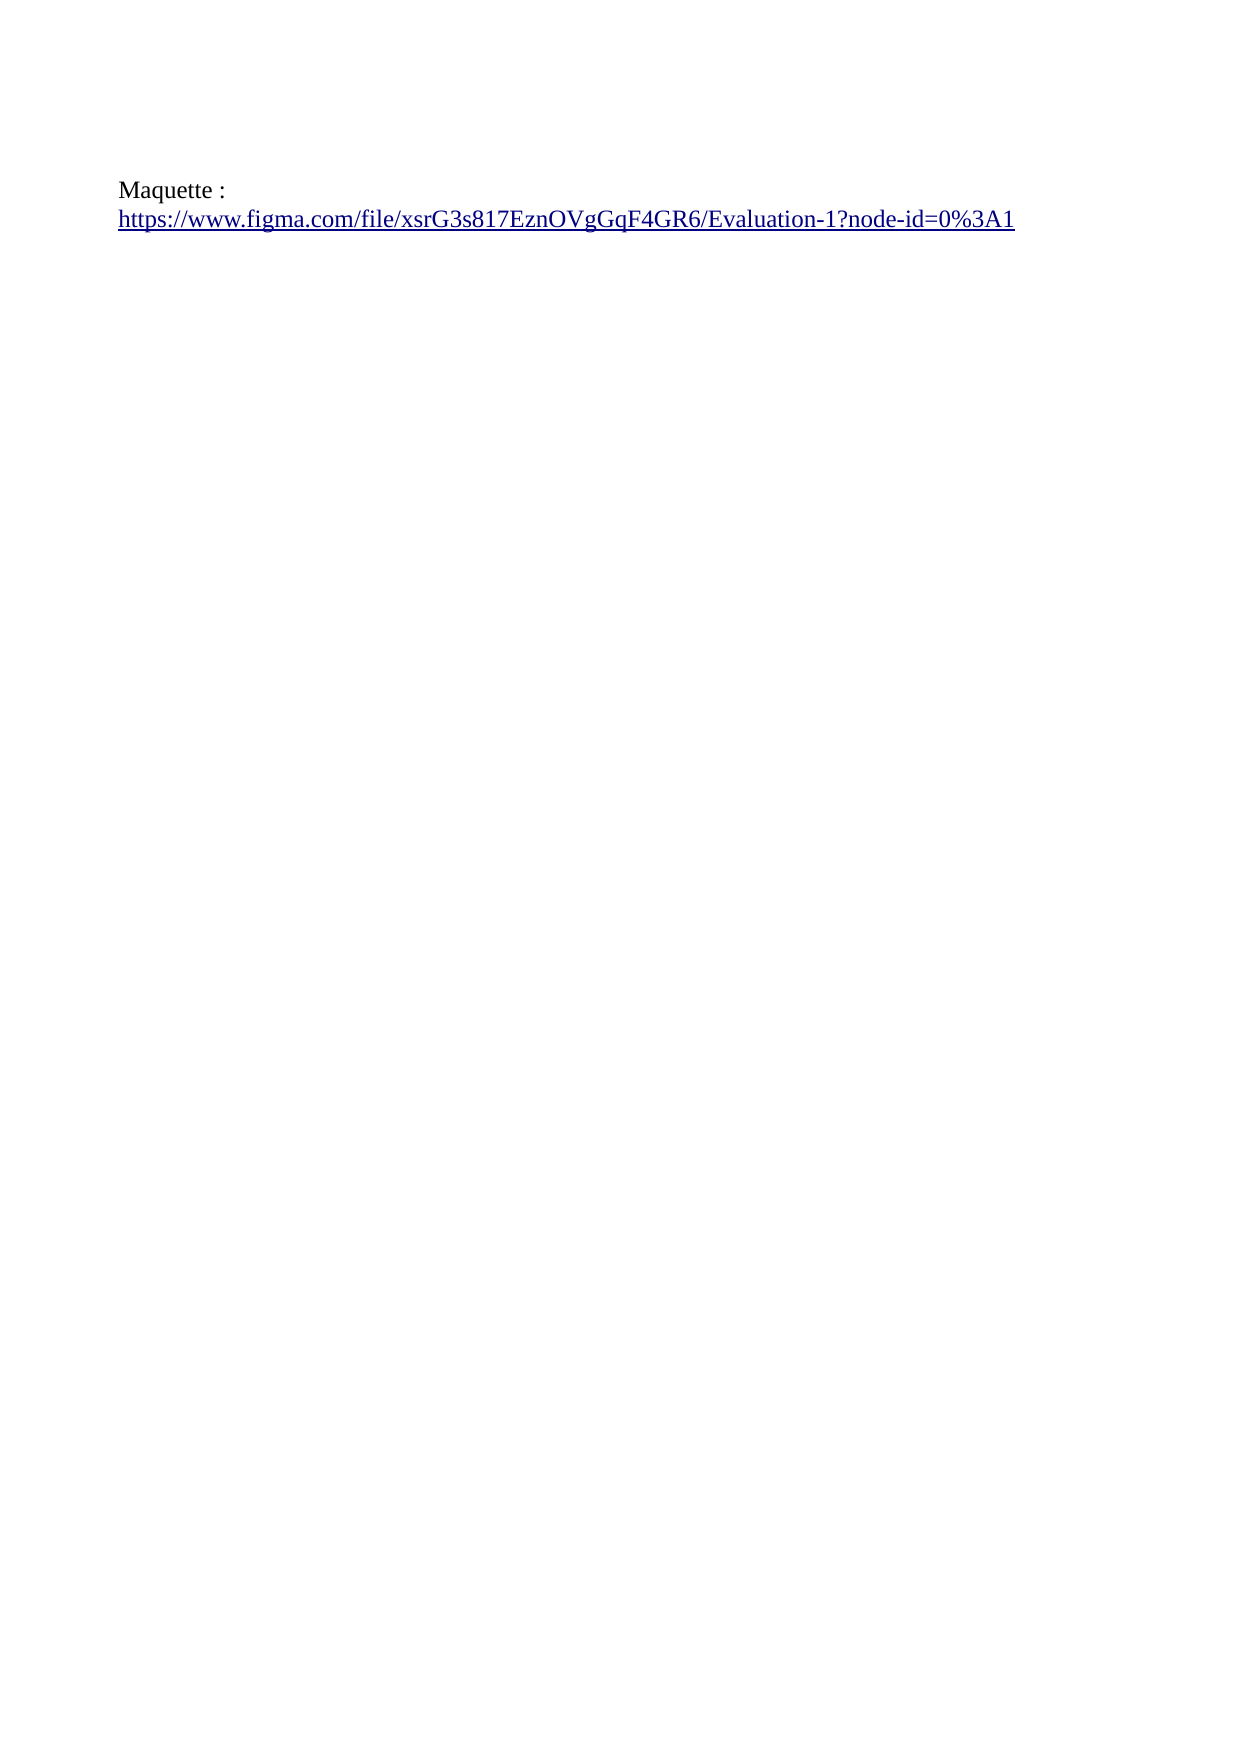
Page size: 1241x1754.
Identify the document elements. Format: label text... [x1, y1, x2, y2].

text Maquette : [118, 176, 1122, 204]
text https://www.figma.com/file/xsrG3s817EznOVgGqF4GR6/Evaluation-1?node-id=0%3A1 [118, 204, 1122, 233]
